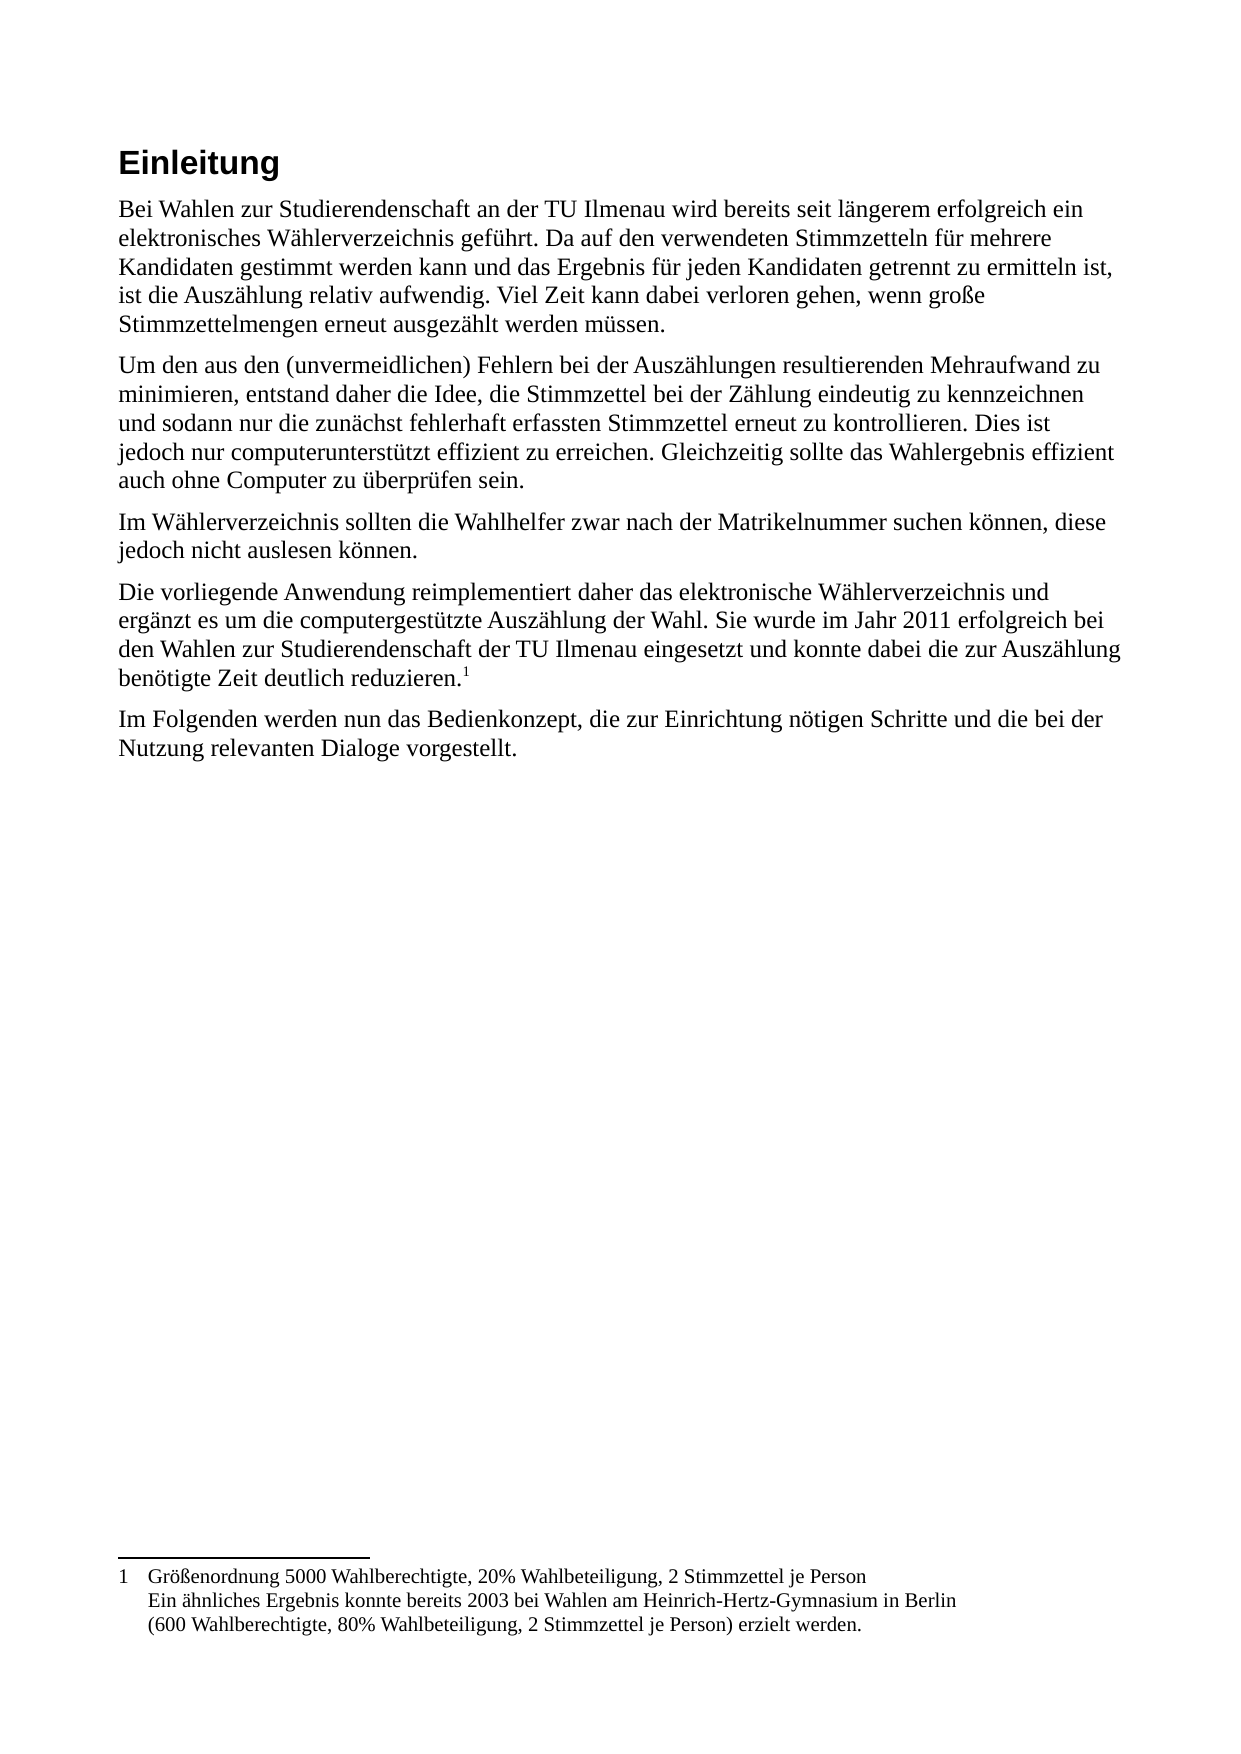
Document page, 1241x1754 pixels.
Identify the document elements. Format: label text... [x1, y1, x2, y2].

text Um den aus den (unvermeidlichen) Fehlern bei der Auszählungen resultierenden Mehraufwand zu minimieren, entstand daher die Idee, die Stimmzettel bei der Zählung eindeutig zu kennzeichnen und sodann nur die zunächst fehlerhaft erfassten Stimmzettel erneut zu kontrollieren. Dies ist jedoch nur computerunterstützt effizient zu erreichen. Gleichzeitig sollte das Wahlergebnis effizient auch ohne Computer zu überprüfen sein. [118, 351, 1122, 494]
text Im Folgenden werden nun das Bedienkonzept, die zur Einrichtung nötigen Schritte und die bei der Nutzung relevanten Dialoge vorgestellt. [118, 704, 1122, 762]
text Größenordnung 5000 Wahlberechtigte, 20% Wahlbeteiligung, 2 Stimmzettel je Person Ein ähnliches Ergebnis konnte bereits 2003 bei Wahlen am Heinrich-Hertz-Gymnasium in Berlin (600 Wahlberechtigte, 80% Wahlbeteiligung, 2 Stimmzettel je Person) erzielt werden. [118, 1564, 1122, 1636]
text Im Wählerverzeichnis sollten die Wahlhelfer zwar nach der Matrikelnummer suchen können, diese jedoch nicht auslesen können. [118, 507, 1122, 564]
subtitle Einleitung [118, 143, 1122, 182]
text Bei Wahlen zur Studierendenschaft an der TU Ilmenau wird bereits seit längerem erfolgreich ein elektronisches Wählerverzeichnis geführt. Da auf den verwendeten Stimmzetteln für mehrere Kandidaten gestimmt werden kann und das Ergebnis für jeden Kandidaten getrennt zu ermitteln ist, ist die Auszählung relativ aufwendig. Viel Zeit kann dabei verloren gehen, wenn große Stimmzettelmengen erneut ausgezählt werden müssen. [118, 194, 1122, 338]
text Die vorliegende Anwendung reimplementiert daher das elektronische Wählerverzeichnis und ergänzt es um die computergestützte Auszählung der Wahl. Sie wurde im Jahr 2011 erfolgreich bei den Wahlen zur Studierendenschaft der TU Ilmenau eingesetzt und konnte dabei die zur Auszählung benötigte Zeit deutlich reduzieren. [118, 577, 1122, 692]
